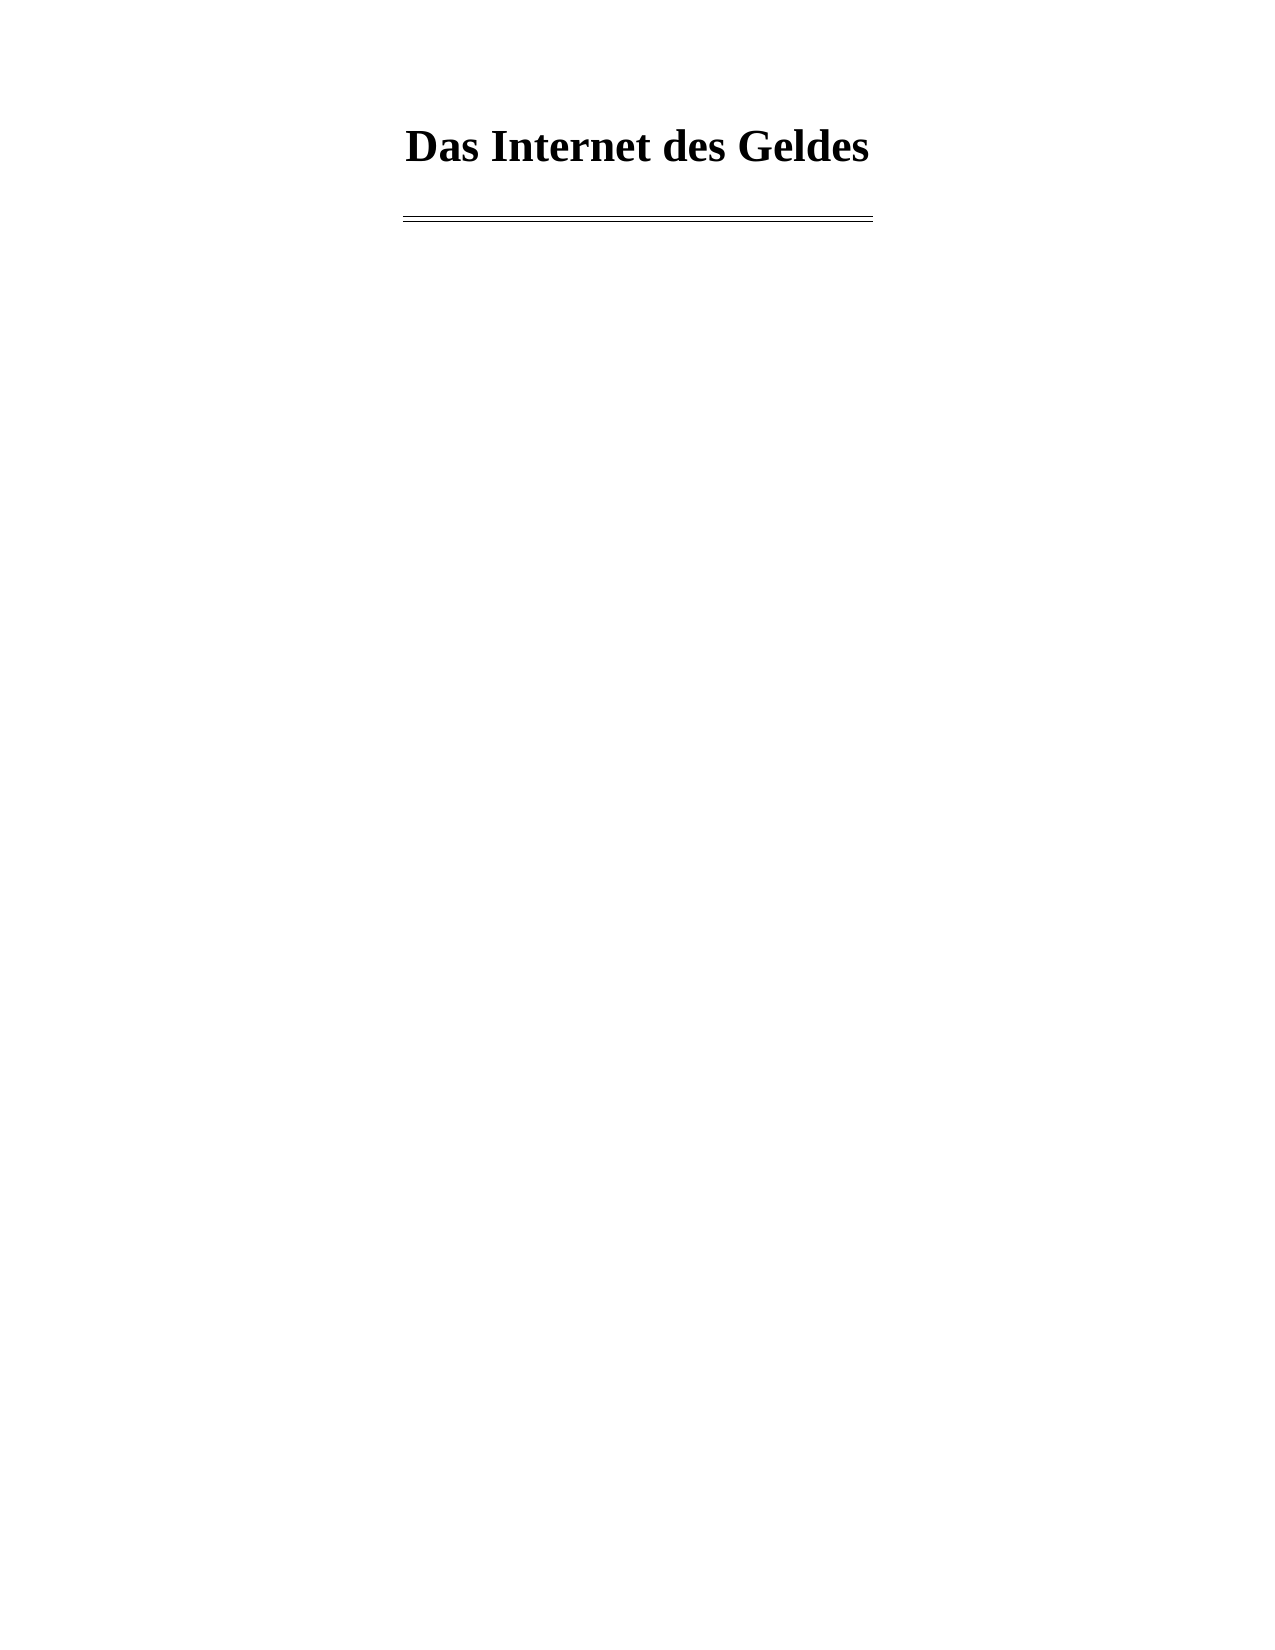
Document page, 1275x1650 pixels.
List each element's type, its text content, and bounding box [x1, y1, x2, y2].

text Das Internet des Geldes [118, 118, 1157, 171]
